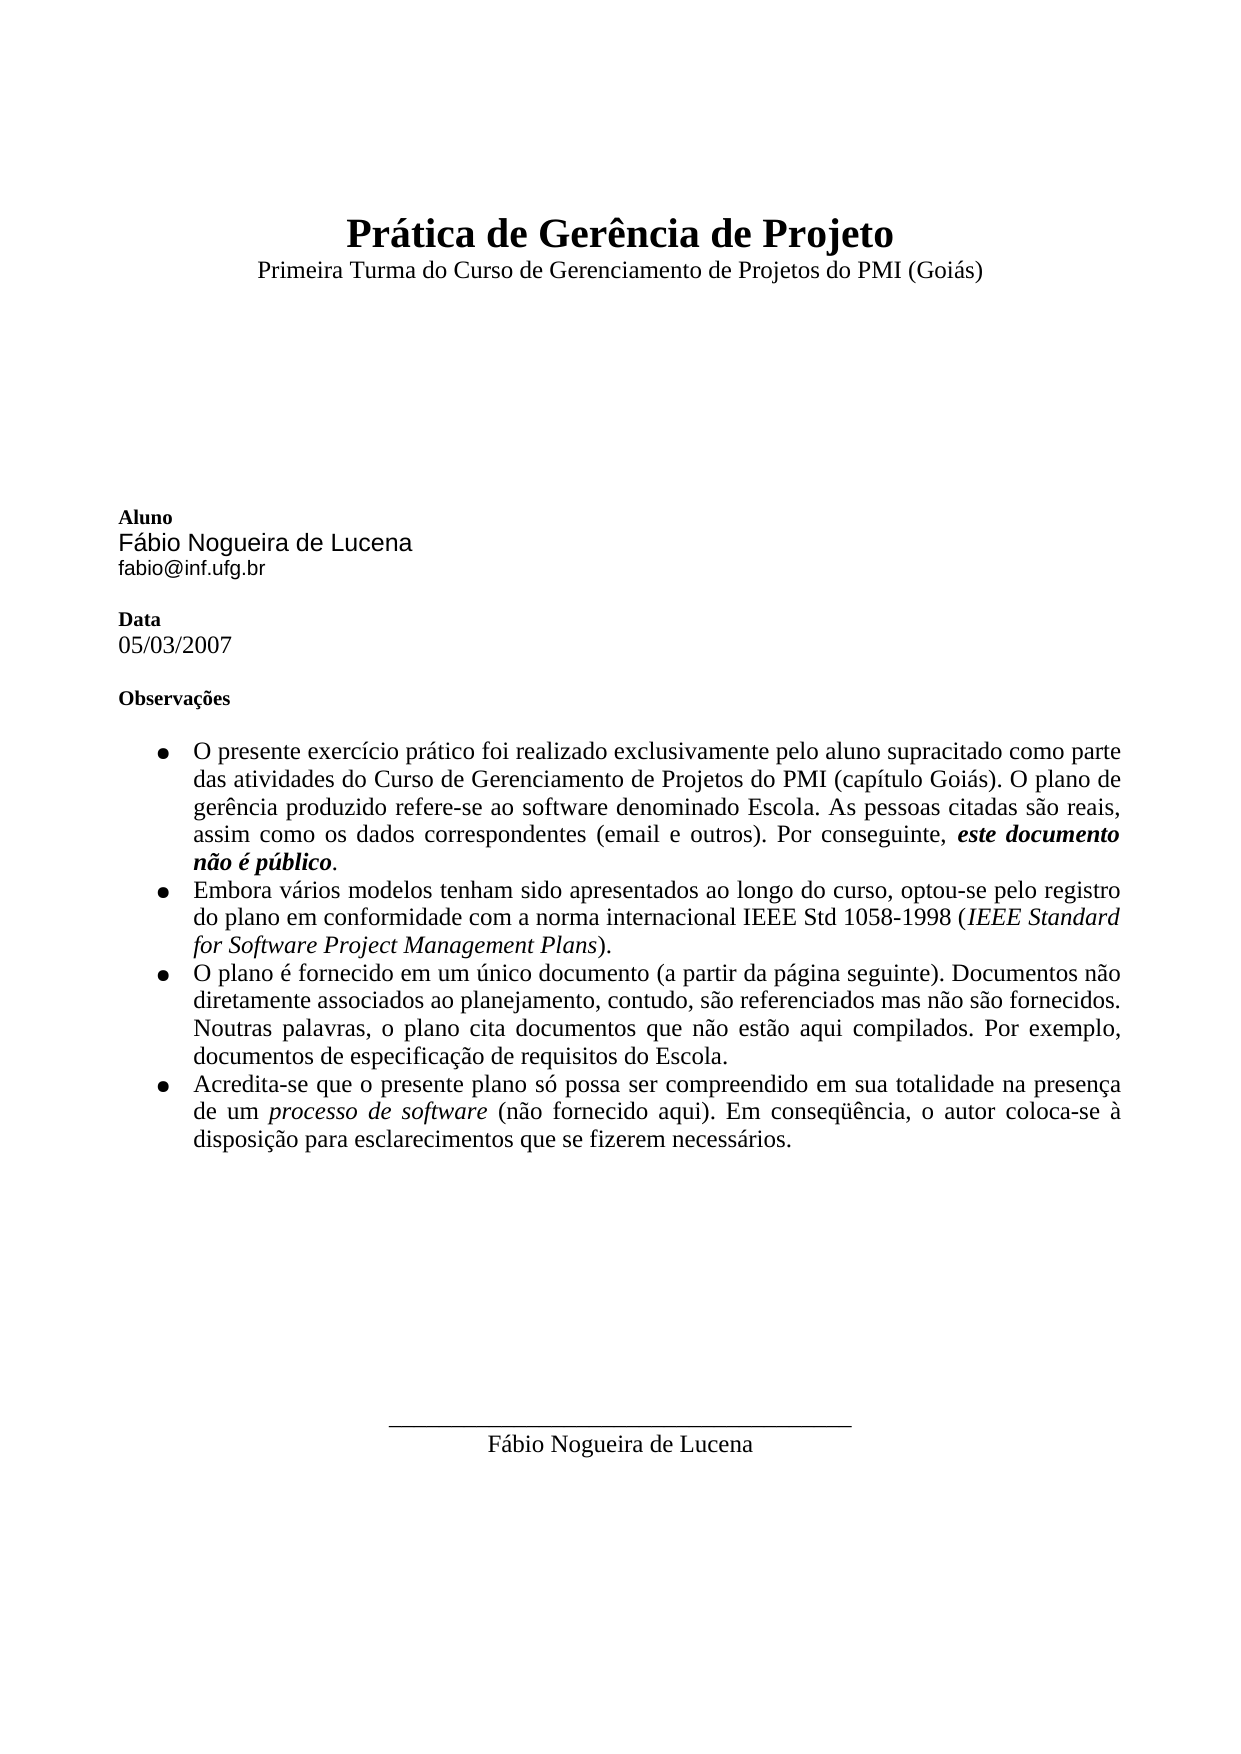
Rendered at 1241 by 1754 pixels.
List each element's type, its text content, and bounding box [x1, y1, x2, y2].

text Prática de Gerência de Projeto Primeira Turma do Curso de Gerenciamento de Projetos do PMI (Goiás) [118, 210, 1122, 284]
list O plano é fornecido em um único documento (a partir da página seguinte). Documentos não diretamente associados ao planejamento, contudo, são referenciados mas não são fornecidos. Noutras palavras, o plano cita documentos que não estão aqui compilados. Por exemplo, documentos de especificação de requisitos do Escola. [156, 959, 1122, 1070]
list Acredita-se que o presente plano só possa ser compreendido em sua totalidade na presença de um processo de software (não fornecido aqui). Em conseqüência, o autor coloca-se à disposição para esclarecimentos que se fizerem necessários. [156, 1070, 1122, 1153]
list O presente exercício prático foi realizado exclusivamente pelo aluno supracitado como parte das atividades do Curso de Gerenciamento de Projetos do PMI (capítulo Goiás). O plano de gerência produzido refere-se ao software denominado Escola. As pessoas citadas são reais, assim como os dados correspondentes (email e outros). Por conseguinte, este documento não é público. [156, 737, 1122, 876]
text _____________________________________ Fábio Nogueira de Lucena [118, 1402, 1122, 1458]
text Observações [118, 686, 1122, 709]
text Data [118, 608, 1122, 631]
text 05/03/2007 [118, 631, 1122, 659]
list Embora vários modelos tenham sido apresentados ao longo do curso, optou-se pelo registro do plano em conformidade com a norma internacional IEEE Std 1058-1998 (IEEE Standard for Software Project Management Plans). [156, 876, 1122, 959]
text Aluno Fábio Nogueira de Lucena fabio@inf.ufg.br [118, 506, 1122, 580]
